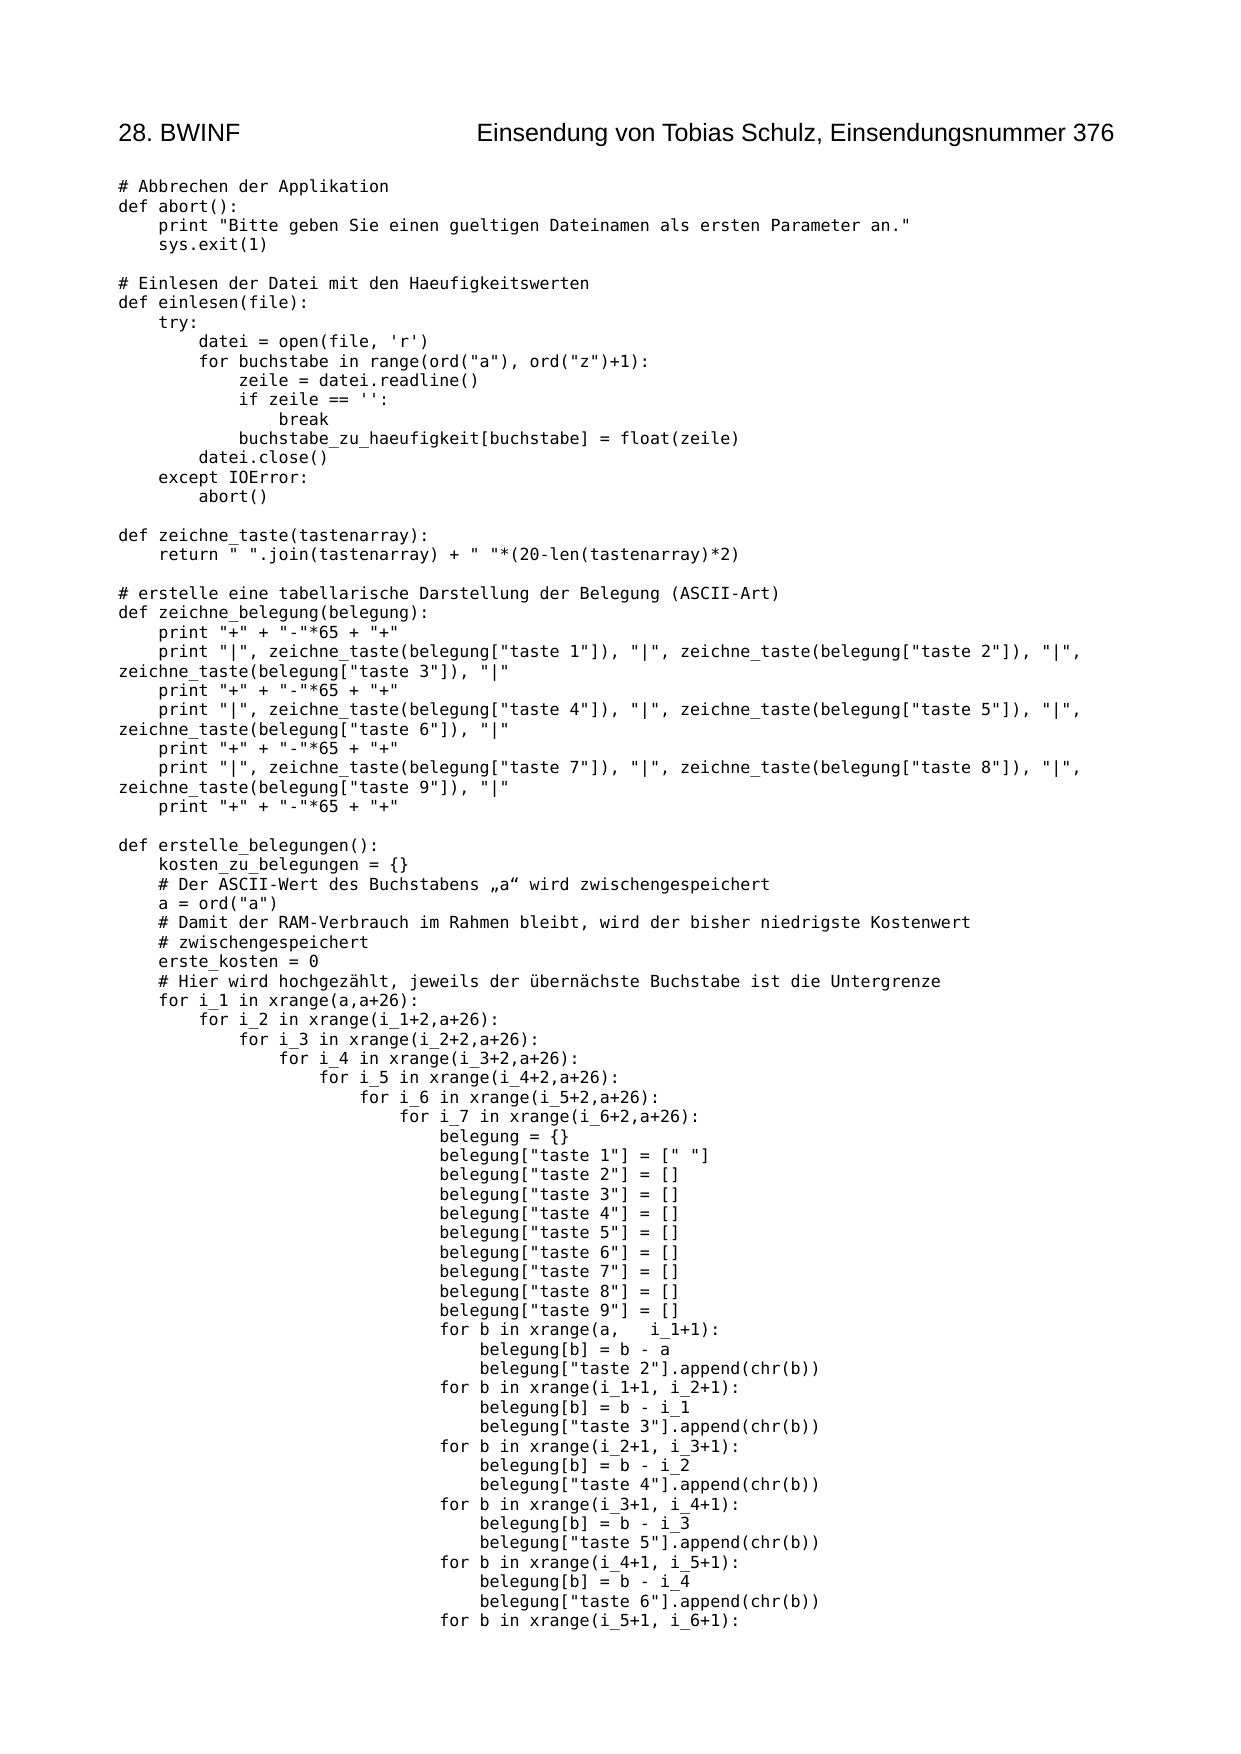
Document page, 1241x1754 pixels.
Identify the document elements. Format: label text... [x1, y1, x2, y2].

text for b in xrange(i_1+1, i_2+1): [118, 1378, 1122, 1398]
text for b in xrange(i_4+1, i_5+1): [118, 1553, 1122, 1572]
text for b in xrange(i_2+1, i_3+1): [118, 1436, 1122, 1456]
text datei.close() [118, 448, 1122, 468]
text def zeichne_belegung(belegung): [118, 603, 1122, 623]
text print "|", zeichne_taste(belegung["taste 4"]), "|", zeichne_taste(belegung["taste 5"]), "|", zeichne_taste(belegung["taste 6"]), "|" [118, 700, 1122, 739]
text belegung["taste 6"] = [] [118, 1243, 1122, 1262]
text belegung["taste 4"] = [] [118, 1204, 1122, 1223]
text sys.exit(1) [118, 235, 1122, 254]
text kosten_zu_belegungen = {} [118, 855, 1122, 874]
text belegung[b] = b - a [118, 1339, 1122, 1359]
text for i_1 in xrange(a,a+26): [118, 991, 1122, 1010]
text for i_5 in xrange(i_4+2,a+26): [118, 1068, 1122, 1088]
text def abort(): [118, 196, 1122, 216]
text a = ord("a") [118, 894, 1122, 913]
text belegung["taste 6"].append(chr(b)) [118, 1591, 1122, 1611]
text belegung["taste 5"].append(chr(b)) [118, 1533, 1122, 1553]
text erste_kosten = 0 [118, 952, 1122, 971]
text print "|", zeichne_taste(belegung["taste 1"]), "|", zeichne_taste(belegung["taste 2"]), "|", zeichne_taste(belegung["taste 3"]), "|" [118, 642, 1122, 681]
text for i_4 in xrange(i_3+2,a+26): [118, 1049, 1122, 1068]
text # Damit der RAM-Verbrauch im Rahmen bleibt, wird der bisher niedrigste Kostenwert [118, 913, 1122, 933]
text belegung["taste 7"] = [] [118, 1262, 1122, 1281]
text def einlesen(file): [118, 293, 1122, 313]
text for i_7 in xrange(i_6+2,a+26): [118, 1107, 1122, 1126]
text def erstelle_belegungen(): [118, 836, 1122, 855]
text belegung["taste 8"] = [] [118, 1281, 1122, 1301]
text print "|", zeichne_taste(belegung["taste 7"]), "|", zeichne_taste(belegung["taste 8"]), "|", zeichne_taste(belegung["taste 9"]), "|" [118, 758, 1122, 797]
text belegung[b] = b - i_3 [118, 1514, 1122, 1533]
text belegung["taste 4"].append(chr(b)) [118, 1475, 1122, 1494]
text belegung["taste 3"].append(chr(b)) [118, 1417, 1122, 1436]
text belegung[b] = b - i_1 [118, 1398, 1122, 1417]
text belegung = {} [118, 1126, 1122, 1146]
text belegung["taste 2"] = [] [118, 1165, 1122, 1184]
text break [118, 409, 1122, 429]
text belegung["taste 2"].append(chr(b)) [118, 1359, 1122, 1378]
text belegung["taste 5"] = [] [118, 1223, 1122, 1243]
text print "+" + "-"*65 + "+" [118, 797, 1122, 816]
text if zeile == '': [118, 390, 1122, 409]
text print "+" + "-"*65 + "+" [118, 739, 1122, 758]
text return " ".join(tastenarray) + " "*(20-len(tastenarray)*2) [118, 545, 1122, 564]
text print "+" + "-"*65 + "+" [118, 681, 1122, 700]
text zeile = datei.readline() [118, 371, 1122, 390]
text # Hier wird hochgezählt, jeweils der übernächste Buchstabe ist die Untergrenze [118, 971, 1122, 991]
text try: [118, 313, 1122, 332]
text # Der ASCII-Wert des Buchstabens „a“ wird zwischengespeichert [118, 874, 1122, 894]
text belegung[b] = b - i_4 [118, 1572, 1122, 1591]
text belegung["taste 1"] = [" "] [118, 1146, 1122, 1165]
text print "+" + "-"*65 + "+" [118, 623, 1122, 642]
text datei = open(file, 'r') [118, 332, 1122, 351]
text for i_3 in xrange(i_2+2,a+26): [118, 1029, 1122, 1049]
text belegung["taste 9"] = [] [118, 1301, 1122, 1320]
text print "Bitte geben Sie einen gueltigen Dateinamen als ersten Parameter an." [118, 216, 1122, 235]
text # Abbrechen der Applikation [118, 177, 1122, 196]
text for i_2 in xrange(i_1+2,a+26): [118, 1010, 1122, 1029]
text belegung[b] = b - i_2 [118, 1456, 1122, 1475]
text # zwischengespeichert [118, 933, 1122, 952]
text buchstabe_zu_haeufigkeit[buchstabe] = float(zeile) [118, 429, 1122, 448]
text for i_6 in xrange(i_5+2,a+26): [118, 1088, 1122, 1107]
text # Einlesen der Datei mit den Haeufigkeitswerten [118, 274, 1122, 293]
text for b in xrange(i_5+1, i_6+1): [118, 1611, 1122, 1630]
text # erstelle eine tabellarische Darstellung der Belegung (ASCII-Art) [118, 584, 1122, 603]
text def zeichne_taste(tastenarray): [118, 526, 1122, 545]
text abort() [118, 487, 1122, 506]
text for buchstabe in range(ord("a"), ord("z")+1): [118, 351, 1122, 371]
text belegung["taste 3"] = [] [118, 1184, 1122, 1204]
text for b in xrange(i_3+1, i_4+1): [118, 1494, 1122, 1514]
text for b in xrange(a, i_1+1): [118, 1320, 1122, 1339]
text except IOError: [118, 468, 1122, 487]
